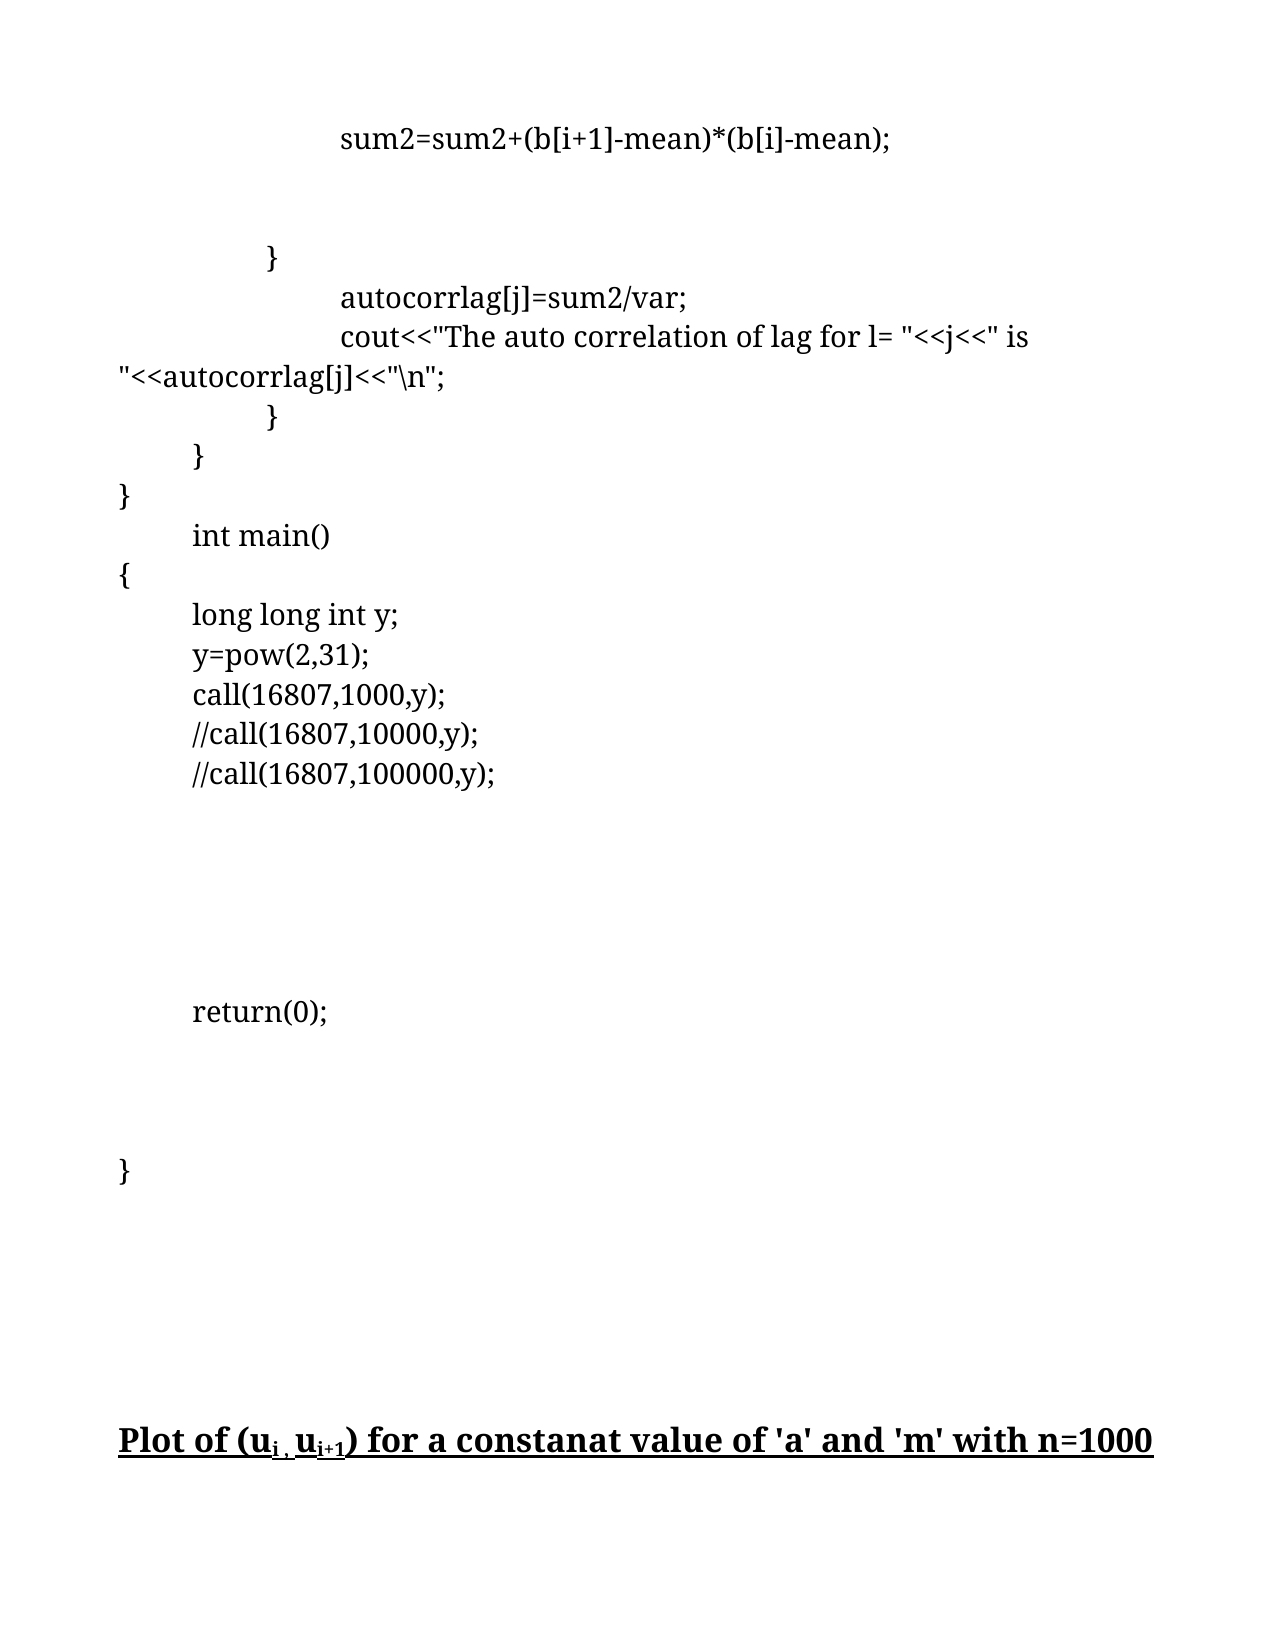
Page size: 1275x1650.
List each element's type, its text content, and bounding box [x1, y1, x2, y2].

text long long int y; [118, 594, 1157, 634]
text } [118, 1150, 1157, 1190]
text cout<<"The auto correlation of lag for l= "<<j<<" is "<<autocorrlag[j]<<"\n"; [118, 317, 1157, 396]
text y=pow(2,31); [118, 634, 1157, 674]
text } [118, 475, 1157, 515]
text //call(16807,100000,y); [118, 753, 1157, 793]
text return(0); [118, 991, 1157, 1031]
text } [118, 237, 1157, 277]
text call(16807,1000,y); [118, 674, 1157, 713]
text { [118, 555, 1157, 594]
text } [118, 396, 1157, 436]
text autocorrlag[j]=sum2/var; [118, 277, 1157, 317]
text int main() [118, 515, 1157, 555]
text } [118, 436, 1157, 475]
text Plot of (ui , ui+1) for a constanat value of 'a' and 'm' with n=1000 [118, 1417, 1157, 1462]
text //call(16807,10000,y); [118, 713, 1157, 753]
text sum2=sum2+(b[i+1]-mean)*(b[i]-mean); [118, 118, 1157, 158]
